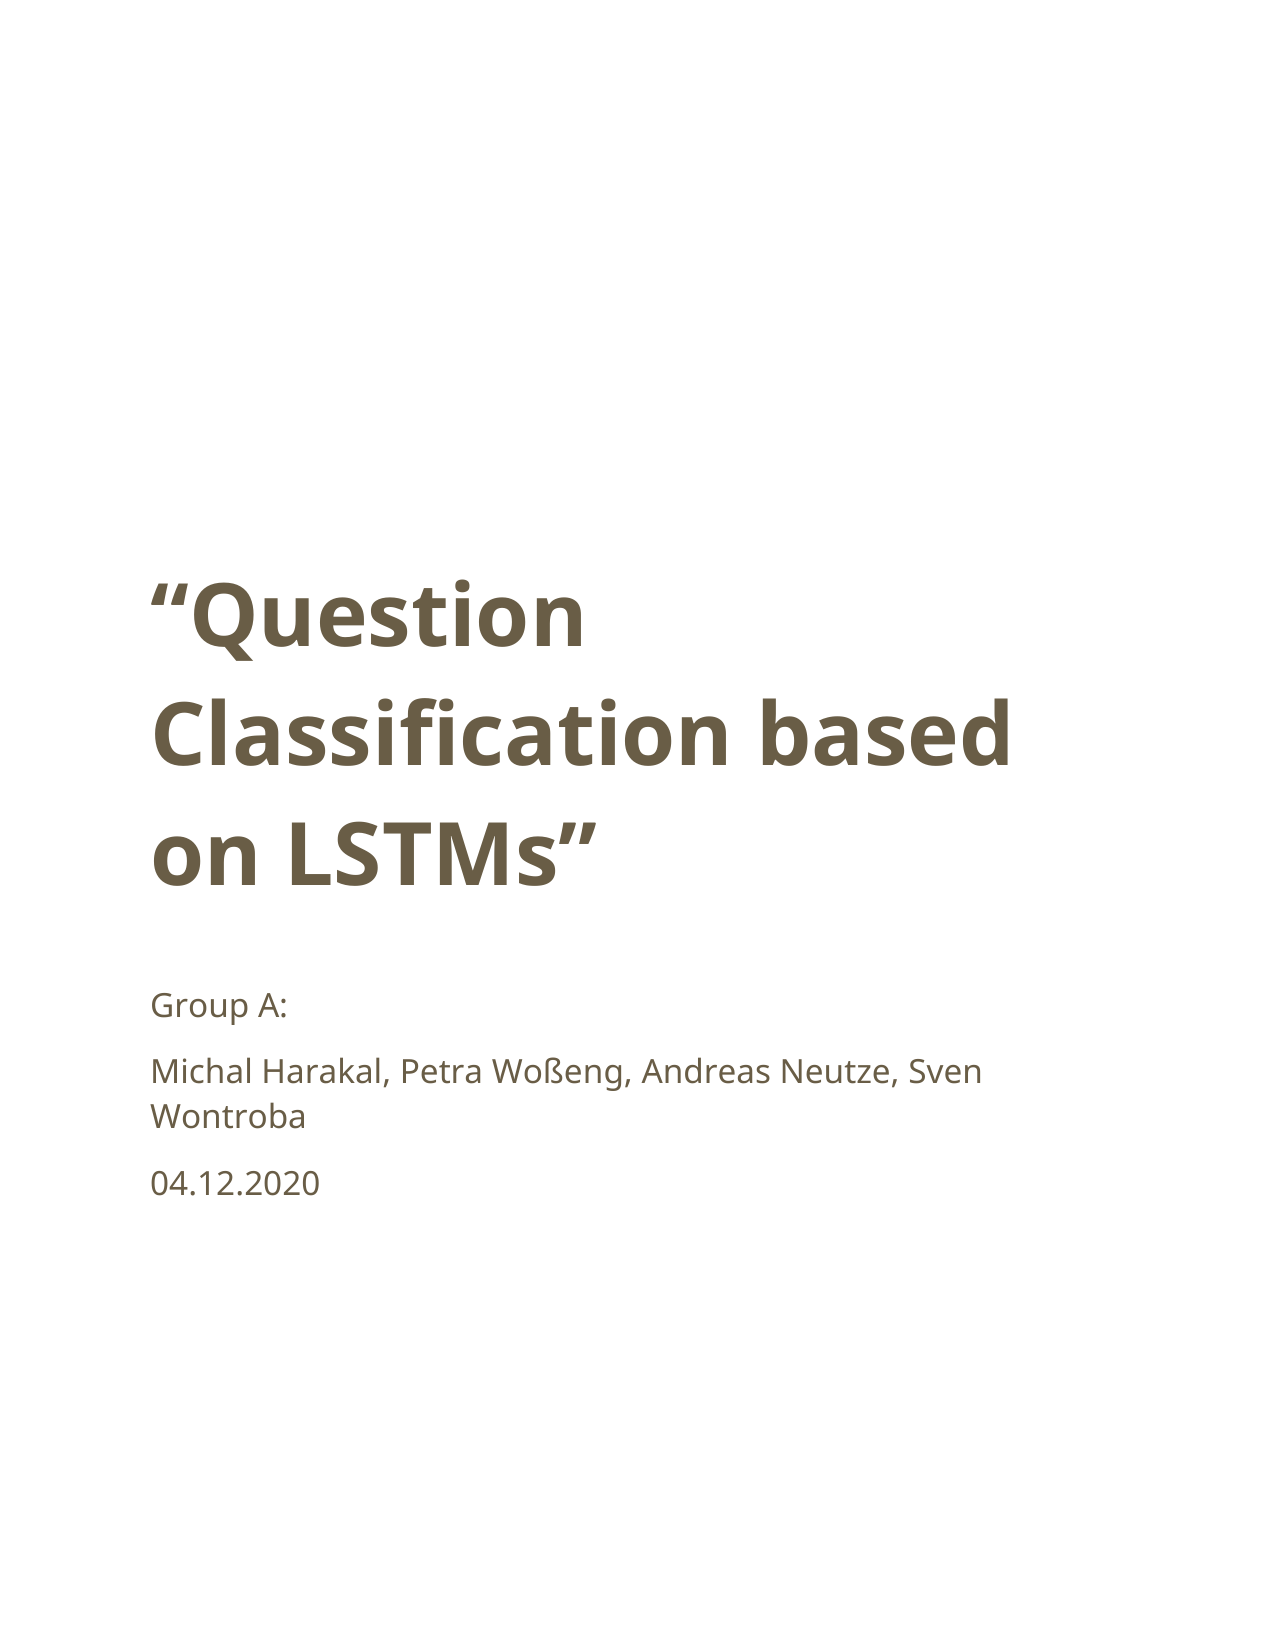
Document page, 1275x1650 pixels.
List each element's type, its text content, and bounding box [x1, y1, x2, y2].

title “Question Classification based on LSTMs” [150, 553, 1125, 911]
subtitle Group A: [150, 981, 1125, 1027]
subtitle Michal Harakal, Petra Woßeng, Andreas Neutze, Sven Wontroba [150, 1048, 1125, 1138]
subtitle 04.12.2020 [150, 1159, 1125, 1205]
